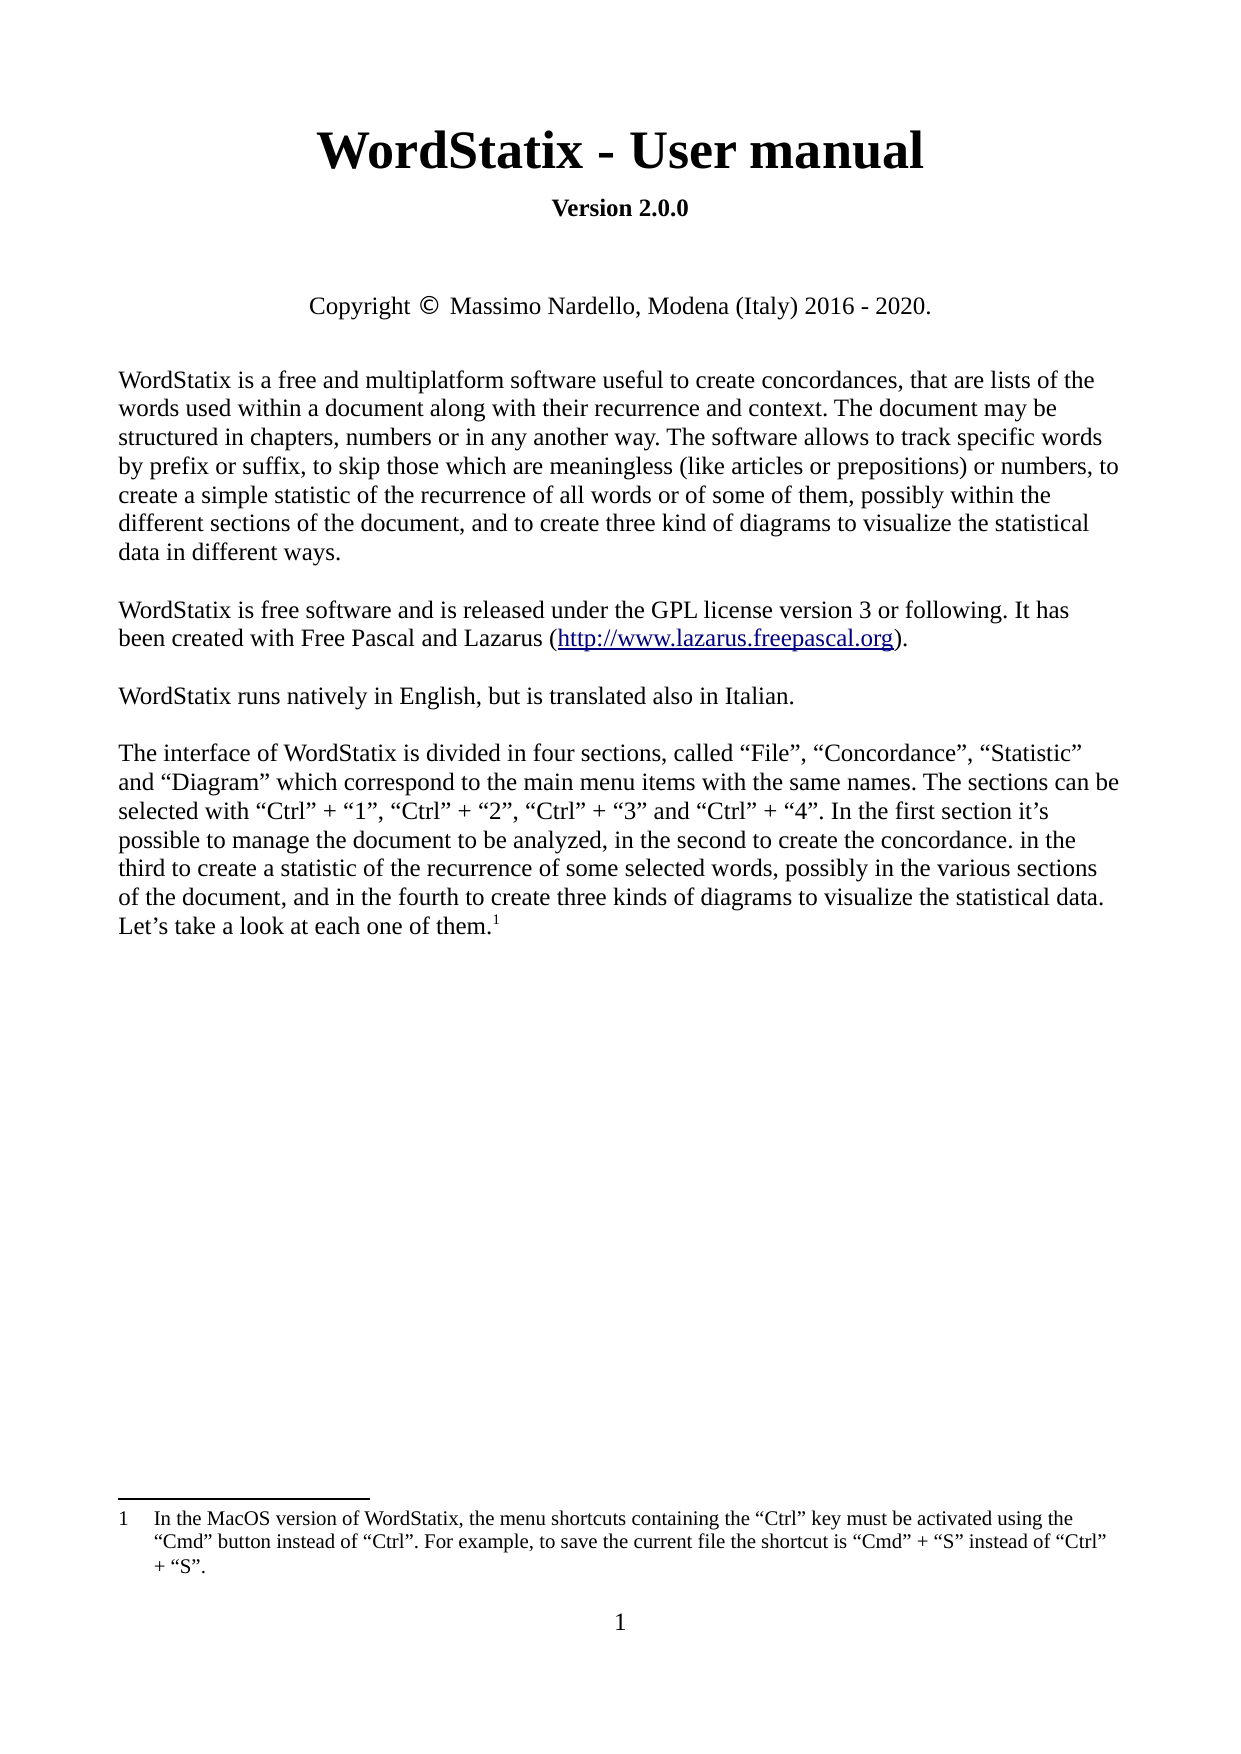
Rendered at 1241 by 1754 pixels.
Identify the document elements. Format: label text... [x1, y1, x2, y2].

text The interface of WordStatix is divided in four sections, called “File”, “Concordance”, “Statistic” and “Diagram” which correspond to the main menu items with the same names. The sections can be selected with “Ctrl” + “1”, “Ctrl” + “2”, “Ctrl” + “3” and “Ctrl” + “4”. In the first section it’s possible to manage the document to be analyzed, in the second to create the concordance. in the third to create a statistic of the recurrence of some selected words, possibly in the various sections of the document, and in the fourth to create three kinds of diagrams to visualize the statistical data. Let’s take a look at each one of them. [118, 738, 1122, 940]
subtitle WordStatix - User manual [118, 118, 1122, 180]
text Version 2.0.0 [118, 193, 1122, 222]
text WordStatix is a free and multiplatform software useful to create concordances, that are lists of the words used within a document along with their recurrence and context. The document may be structured in chapters, numbers or in any another way. The software allows to track specific words by prefix or suffix, to skip those which are meaningless (like articles or prepositions) or numbers, to create a simple statistic of the recurrence of all words or of some of them, possibly within the different sections of the document, and to create three kind of diagrams to visualize the statistical data in different ways. [118, 365, 1122, 566]
text In the MacOS version of WordStatix, the menu shortcuts containing the “Ctrl” key must be activated using the “Cmd” button instead of “Ctrl”. For example, to save the current file the shortcut is “Cmd” + “S” instead of “Ctrl” + “S”. [118, 1505, 1122, 1578]
text WordStatix runs natively in English, but is translated also in Italian. [118, 681, 1122, 710]
text WordStatix is free software and is released under the GPL license version 3 or following. It has been created with Free Pascal and Lazarus (http://www.lazarus.freepascal.org). [118, 595, 1122, 652]
text Copyright © Massimo Nardello, Modena (Italy) 2016 - 2020. [118, 291, 1122, 320]
